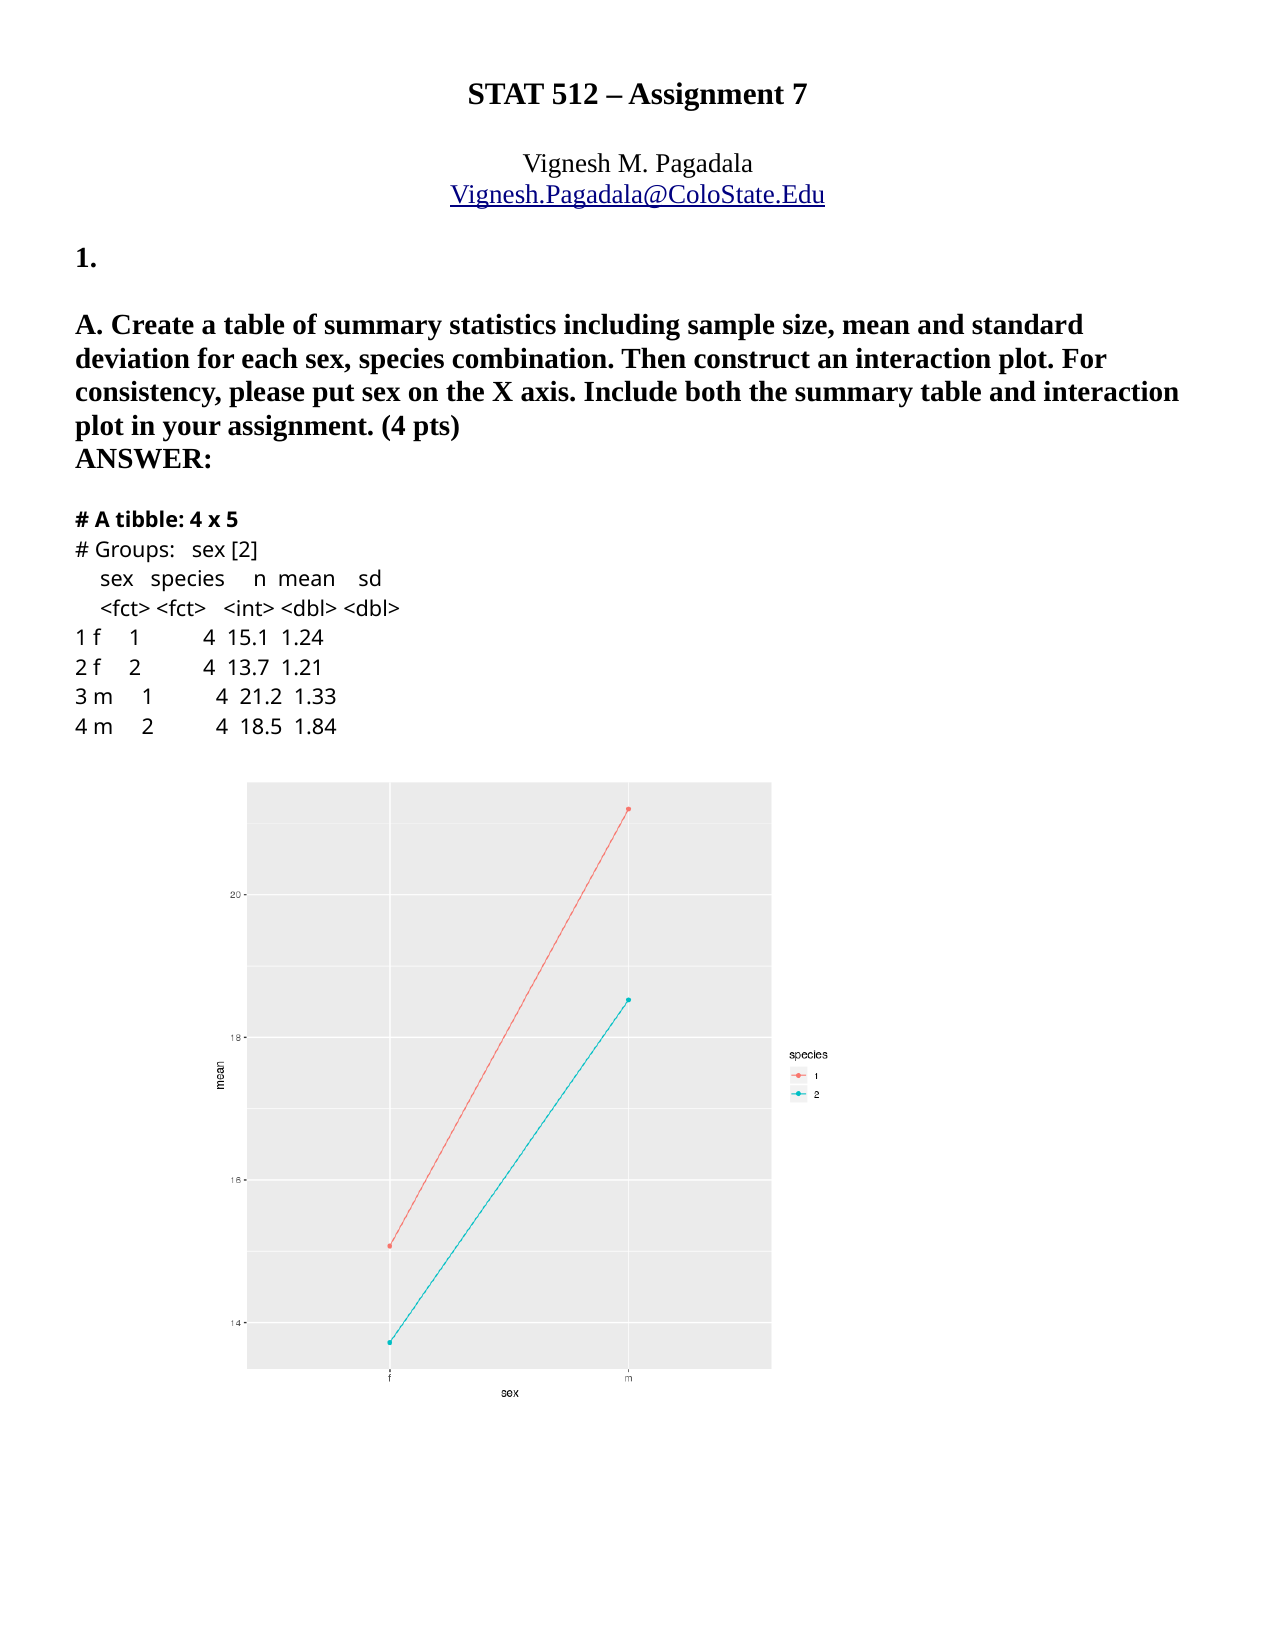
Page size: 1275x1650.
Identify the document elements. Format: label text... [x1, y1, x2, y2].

text # A tibble: 4 x 5 [75, 504, 1200, 534]
text Vignesh.Pagadala@ColoState.Edu [75, 178, 1200, 209]
text # Groups: sex [2] [75, 534, 1200, 563]
picture [209, 776, 839, 1405]
text A. Create a table of summary statistics including sample size, mean and standard deviation for each sex, species combination. Then construct an interaction plot. For consistency, please put sex on the X axis. Include both the summary table and interaction plot in your assignment. (4 pts) [75, 307, 1200, 442]
text 3 m 1 4 21.2 1.33 [75, 681, 1200, 711]
text Vignesh M. Pagadala [75, 147, 1200, 178]
text 4 m 2 4 18.5 1.84 [75, 711, 1200, 740]
text sex species n mean sd [75, 563, 1200, 593]
text 1 f 1 4 15.1 1.24 [75, 622, 1200, 652]
text 2 f 2 4 13.7 1.21 [75, 652, 1200, 681]
text STAT 512 – Assignment 7 [75, 75, 1200, 111]
text <fct> <fct> <int> <dbl> <dbl> [75, 593, 1200, 622]
text ANSWER: [75, 442, 1200, 475]
text 1. [75, 240, 1200, 274]
